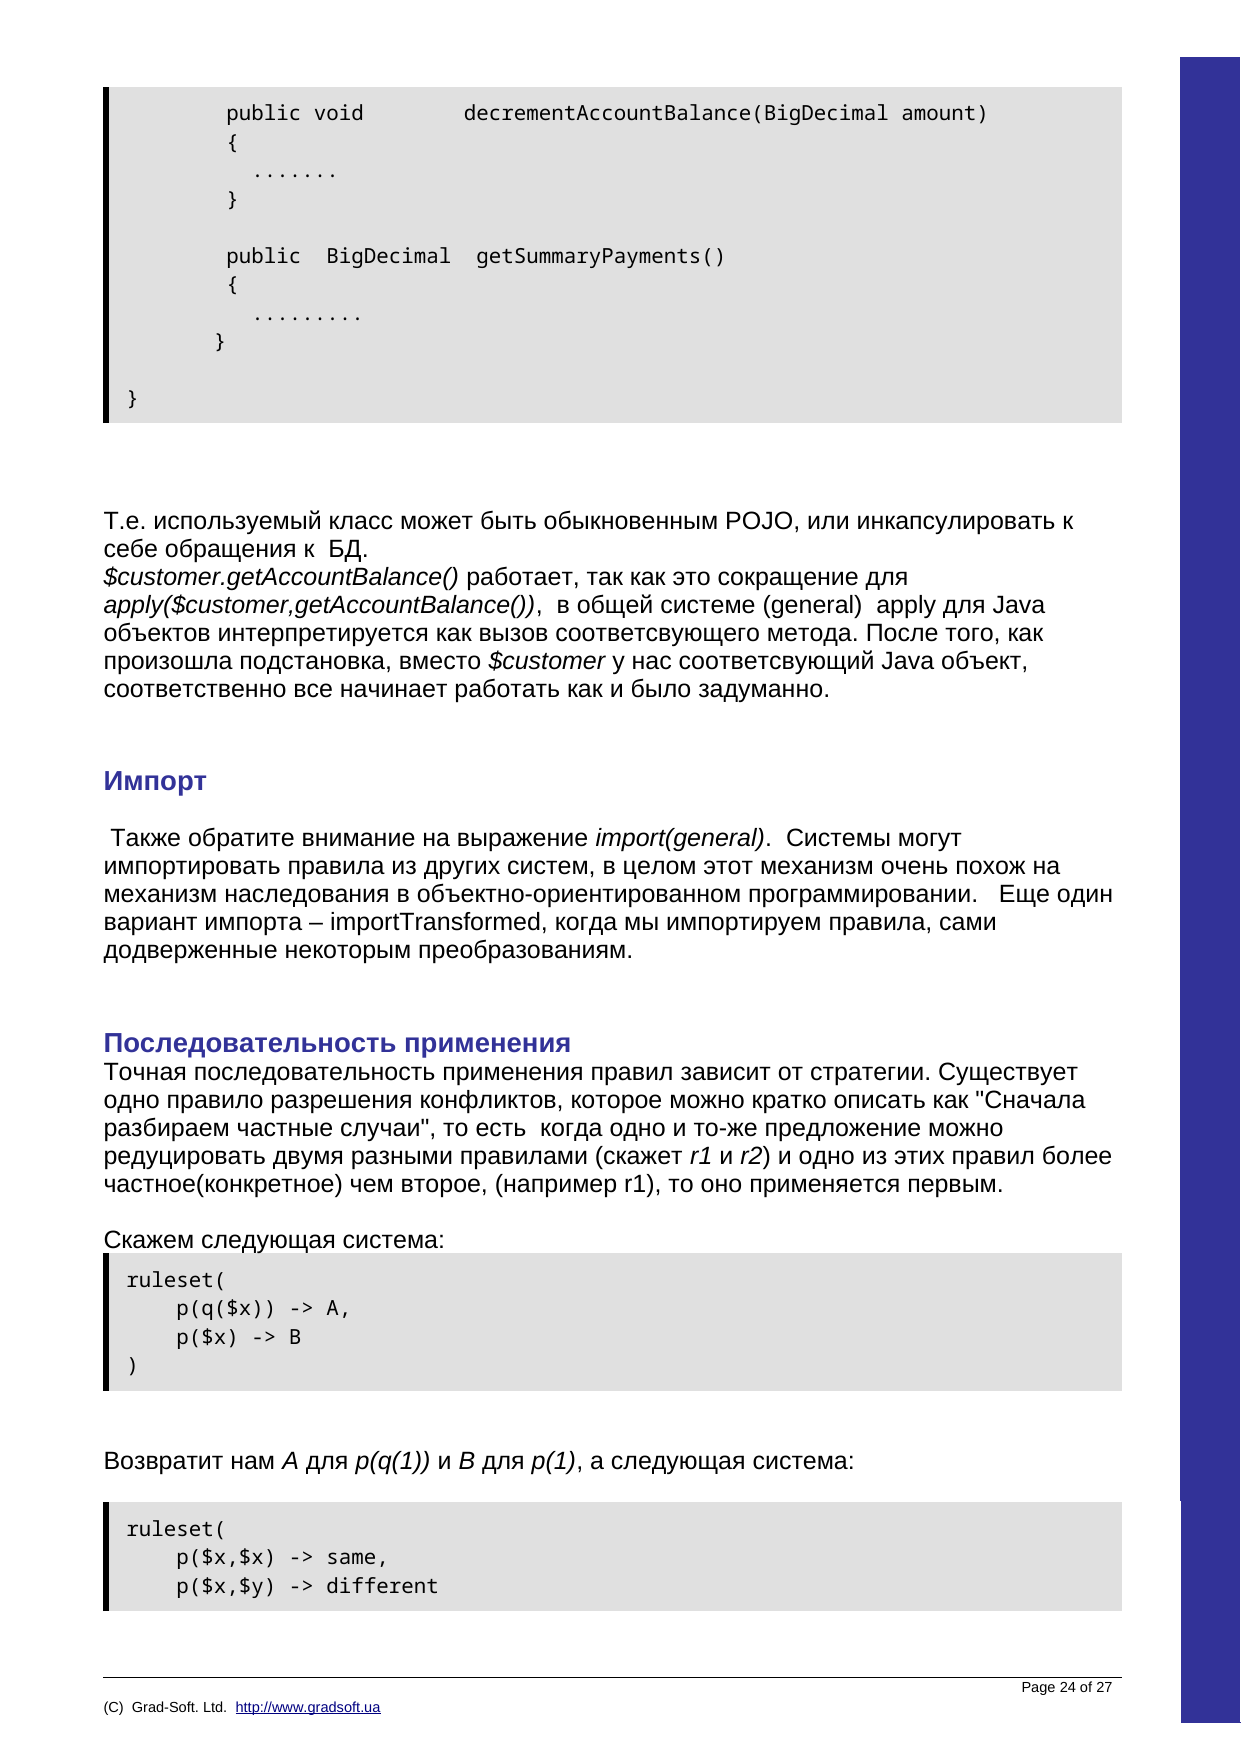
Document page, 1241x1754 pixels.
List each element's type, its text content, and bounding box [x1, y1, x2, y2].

text Скажем следующая система: [103, 1225, 1122, 1253]
list ......... [109, 298, 1122, 326]
text Также обратите внимание на выражение import(general). Системы могут импортировать правила из других систем, в целом этот механизм очень похож на механизм наследования в объектно-ориентированном программировании. Еще один вариант импорта – importTransformed, когда мы импортируем правила, сами додверженные некоторым преобразованиям. [103, 824, 1122, 964]
list } [109, 326, 1122, 354]
text Точная последовательность применения правил зависит от стратегии. Существует одно правило разрешения конфликтов, которое можно кратко описать как "Сначала разбираем частные случаи", то есть когда одно и то-же предложение можно редуцировать двумя разными правилами (скажет r1 и r2) и одно из этих правил более частное(конкретное) чем второе, (например r1), то оно применяется первым. [103, 1058, 1122, 1197]
list { [109, 269, 1122, 298]
list { [109, 127, 1122, 155]
list p($x,$x) -> same, [109, 1542, 1122, 1571]
list public void decrementAccountBalance(BigDecimal amount) [109, 87, 1122, 127]
text Возвратит нам A для p(q(1)) и B для p(1), а следующая система: [103, 1446, 1122, 1474]
list } [109, 383, 1122, 423]
list ....... [109, 155, 1122, 184]
subtitle Импорт [103, 766, 1122, 796]
list p(q($x)) -> A, [109, 1293, 1122, 1322]
text $customer.getAccountBalance() работает, так как это сокращение для apply($customer,getAccountBalance()), в общей системе (general) apply для Java объектов интерпретируется как вызов соответсвующего метода. После того, как произошла подстановка, вместо $customer у нас соответсвующий Java объект, соответственно все начинает работать как и было задуманно. [103, 563, 1122, 702]
list ruleset( [109, 1502, 1122, 1542]
list ruleset( [109, 1253, 1122, 1293]
list ) [109, 1350, 1122, 1391]
list public BigDecimal getSummaryPayments() [109, 241, 1122, 269]
list p($x) -> B [109, 1322, 1122, 1350]
list } [109, 184, 1122, 212]
text Т.е. используемый класс может быть обыкновенным POJO, или инкапсулировать к себе обращения к БД. [103, 507, 1122, 563]
list p($x,$y) -> different [109, 1571, 1122, 1611]
subtitle Последовательность применения [103, 1027, 1122, 1058]
